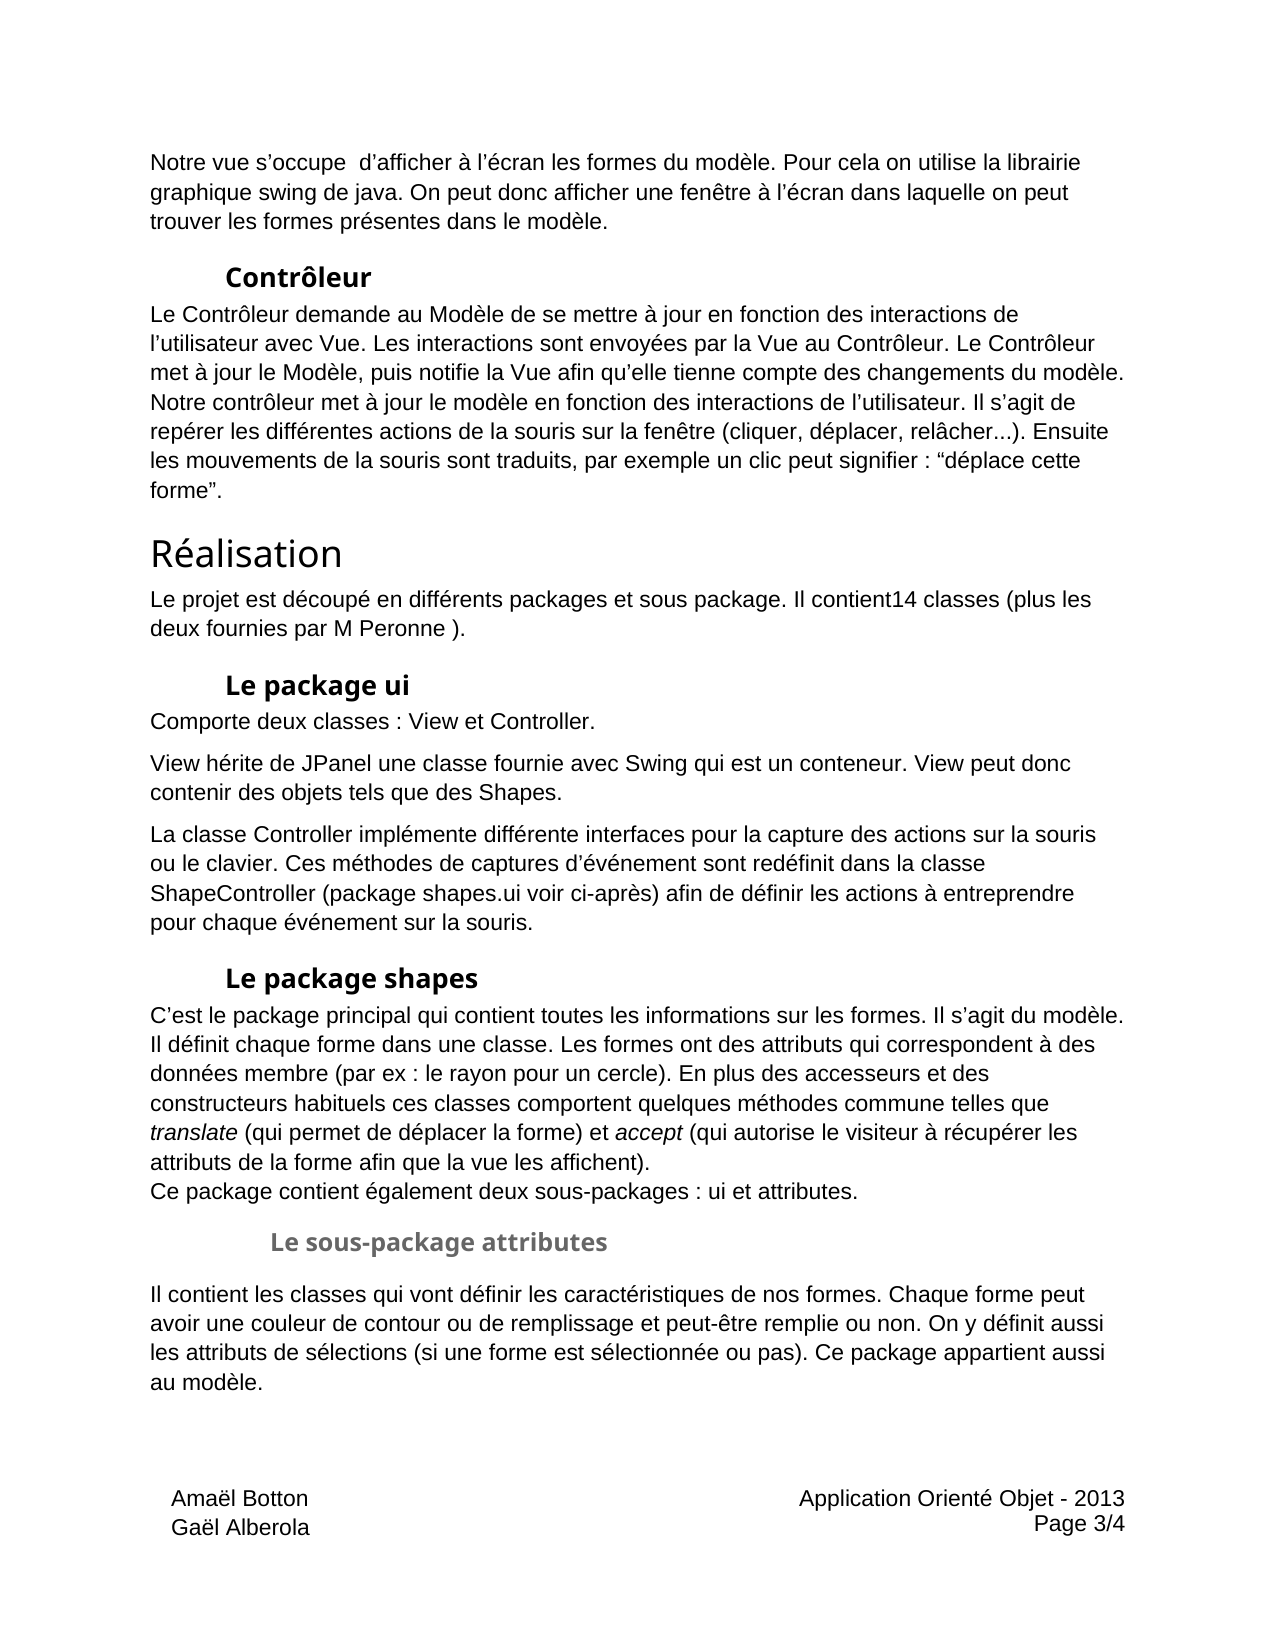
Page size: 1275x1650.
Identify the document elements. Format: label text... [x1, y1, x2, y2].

text La classe Controller implémente différente interfaces pour la capture des actions sur la souris ou le clavier. Ces méthodes de captures d’événement sont redéfinit dans la classe ShapeController (package shapes.ui voir ci-après) afin de définir les actions à entreprendre pour chaque événement sur la souris. [150, 822, 1125, 935]
subtitle Le package ui [225, 666, 1125, 703]
text Il contient les classes qui vont définir les caractéristiques de nos formes. Chaque forme peut avoir une couleur de contour ou de remplissage et peut-être remplie ou non. On y définit aussi les attributs de sélections (si une forme est sélectionnée ou pas). Ce package appartient aussi au modèle. [150, 1281, 1125, 1395]
subtitle Le package shapes [225, 960, 1125, 997]
text Le Contrôleur demande au Modèle de se mettre à jour en fonction des interactions de l’utilisateur avec Vue. Les interactions sont envoyées par la Vue au Contrôleur. Le Contrôleur met à jour le Modèle, puis notifie la Vue afin qu’elle tienne compte des changements du modèle. [150, 301, 1125, 386]
text Il définit chaque forme dans une classe. Les formes ont des attributs qui correspondent à des données membre (par ex : le rayon pour un cercle). En plus des accesseurs et des constructeurs habituels ces classes comportent quelques méthodes commune telles que translate (qui permet de déplacer la forme) et accept (qui autorise le visiteur à récupérer les attributs de la forme afin que la vue les affichent). [150, 1032, 1125, 1175]
subtitle Le sous-package attributes [270, 1224, 1125, 1258]
text Notre contrôleur met à jour le modèle en fonction des interactions de l’utilisateur. Il s’agit de repérer les différentes actions de la souris sur la fenêtre (cliquer, déplacer, relâcher...). Ensuite les mouvements de la souris sont traduits, par exemple un clic peut signifier : “déplace cette forme”. [150, 389, 1125, 503]
text Notre vue s’occupe d’afficher à l’écran les formes du modèle. Pour cela on utilise la librairie graphique swing de java. On peut donc afficher une fenêtre à l’écran dans laquelle on peut trouver les formes présentes dans le modèle. [150, 150, 1125, 234]
text C’est le package principal qui contient toutes les informations sur les formes. Il s’agit du modèle. [150, 1002, 1125, 1028]
text Ce package contient également deux sous-packages : ui et attributes. [150, 1178, 1125, 1204]
text View hérite de JPanel une classe fournie avec Swing qui est un conteneur. View peut donc contenir des objets tels que des Shapes. [150, 750, 1125, 805]
text Le projet est découpé en différents packages et sous package. Il contient14 classes (plus les deux fournies par M Peronne ). [150, 586, 1125, 641]
subtitle Contrôleur [225, 259, 1125, 296]
subtitle Comporte deux classes : View et Controller. [150, 708, 1125, 734]
subtitle Réalisation [150, 528, 1125, 579]
